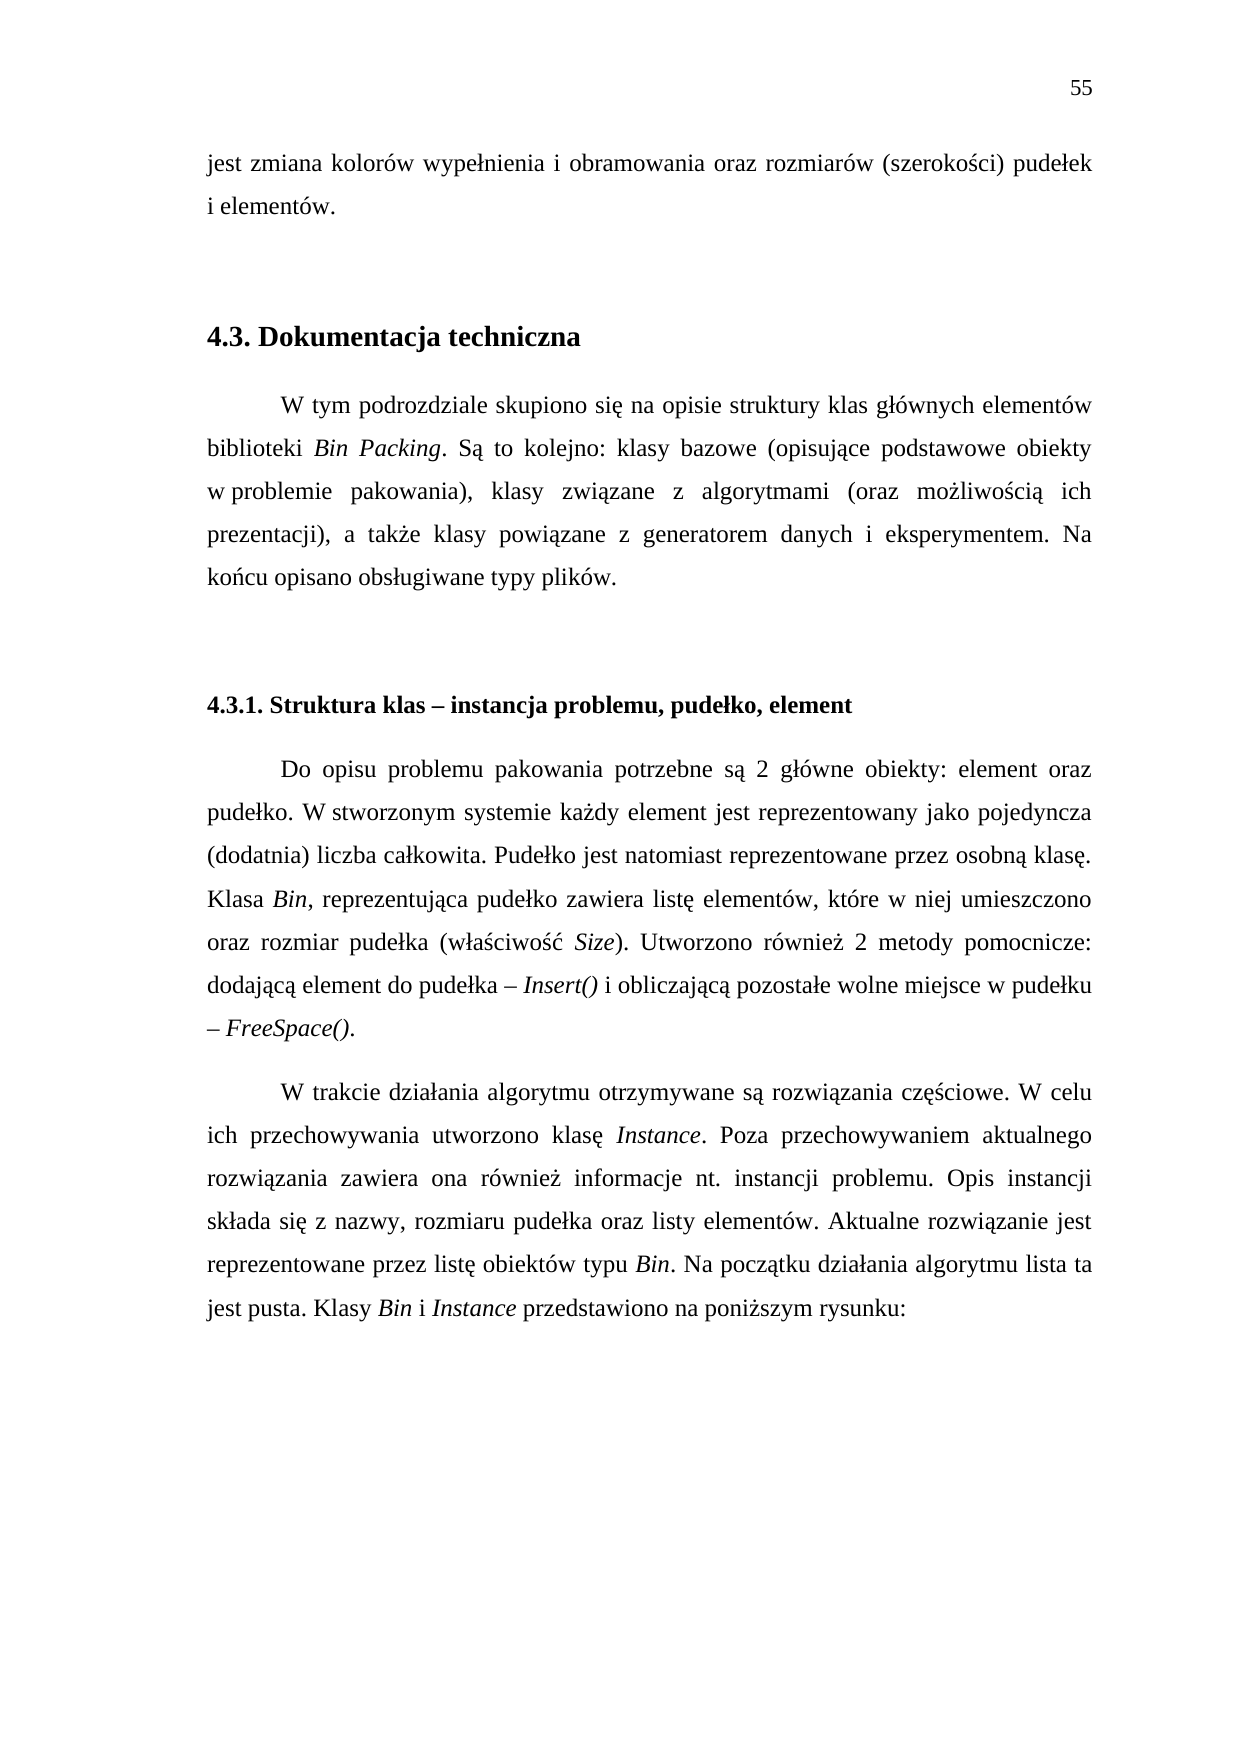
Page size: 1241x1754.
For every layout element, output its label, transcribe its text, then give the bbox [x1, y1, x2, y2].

text W tym podrozdziale skupiono się na opisie struktury klas głównych elementów biblioteki Bin Packing. Są to kolejno: klasy bazowe (opisujące podstawowe obiekty w problemie pakowania), klasy związane z algorytmami (oraz możliwością ich prezentacji), a także klasy powiązane z generatorem danych i eksperymentem. Na końcu opisano obsługiwane typy plików. [207, 390, 1092, 591]
text jest zmiana kolorów wypełnienia i obramowania oraz rozmiarów (szerokości) pudełek i elementów. [207, 148, 1092, 219]
text 4.3. Dokumentacja techniczna [207, 319, 1092, 352]
text W trakcie działania algorytmu otrzymywane są rozwiązania częściowe. W celu ich przechowywania utworzono klasę Instance. Poza przechowywaniem aktualnego rozwiązania zawiera ona również informacje nt. instancji problemu. Opis instancji składa się z nazwy, rozmiaru pudełka oraz listy elementów. Aktualne rozwiązanie jest reprezentowane przez listę obiektów typu Bin. Na początku działania algorytmu lista ta jest pusta. Klasy Bin i Instance przedstawiono na poniższym rysunku: [207, 1077, 1092, 1321]
text Do opisu problemu pakowania potrzebne są 2 główne obiekty: element oraz pudełko. W stworzonym systemie każdy element jest reprezentowany jako pojedyncza (dodatnia) liczba całkowita. Pudełko jest natomiast reprezentowane przez osobną klasę. Klasa Bin, reprezentująca pudełko zawiera listę elementów, które w niej umieszczono oraz rozmiar pudełka (właściwość Size). Utworzono również 2 metody pomocnicze: dodającą element do pudełka – Insert() i obliczającą pozostałe wolne miejsce w pudełku – FreeSpace(). [207, 754, 1092, 1042]
text 4.3.1. Struktura klas – instancja problemu, pudełko, element [207, 690, 1092, 719]
